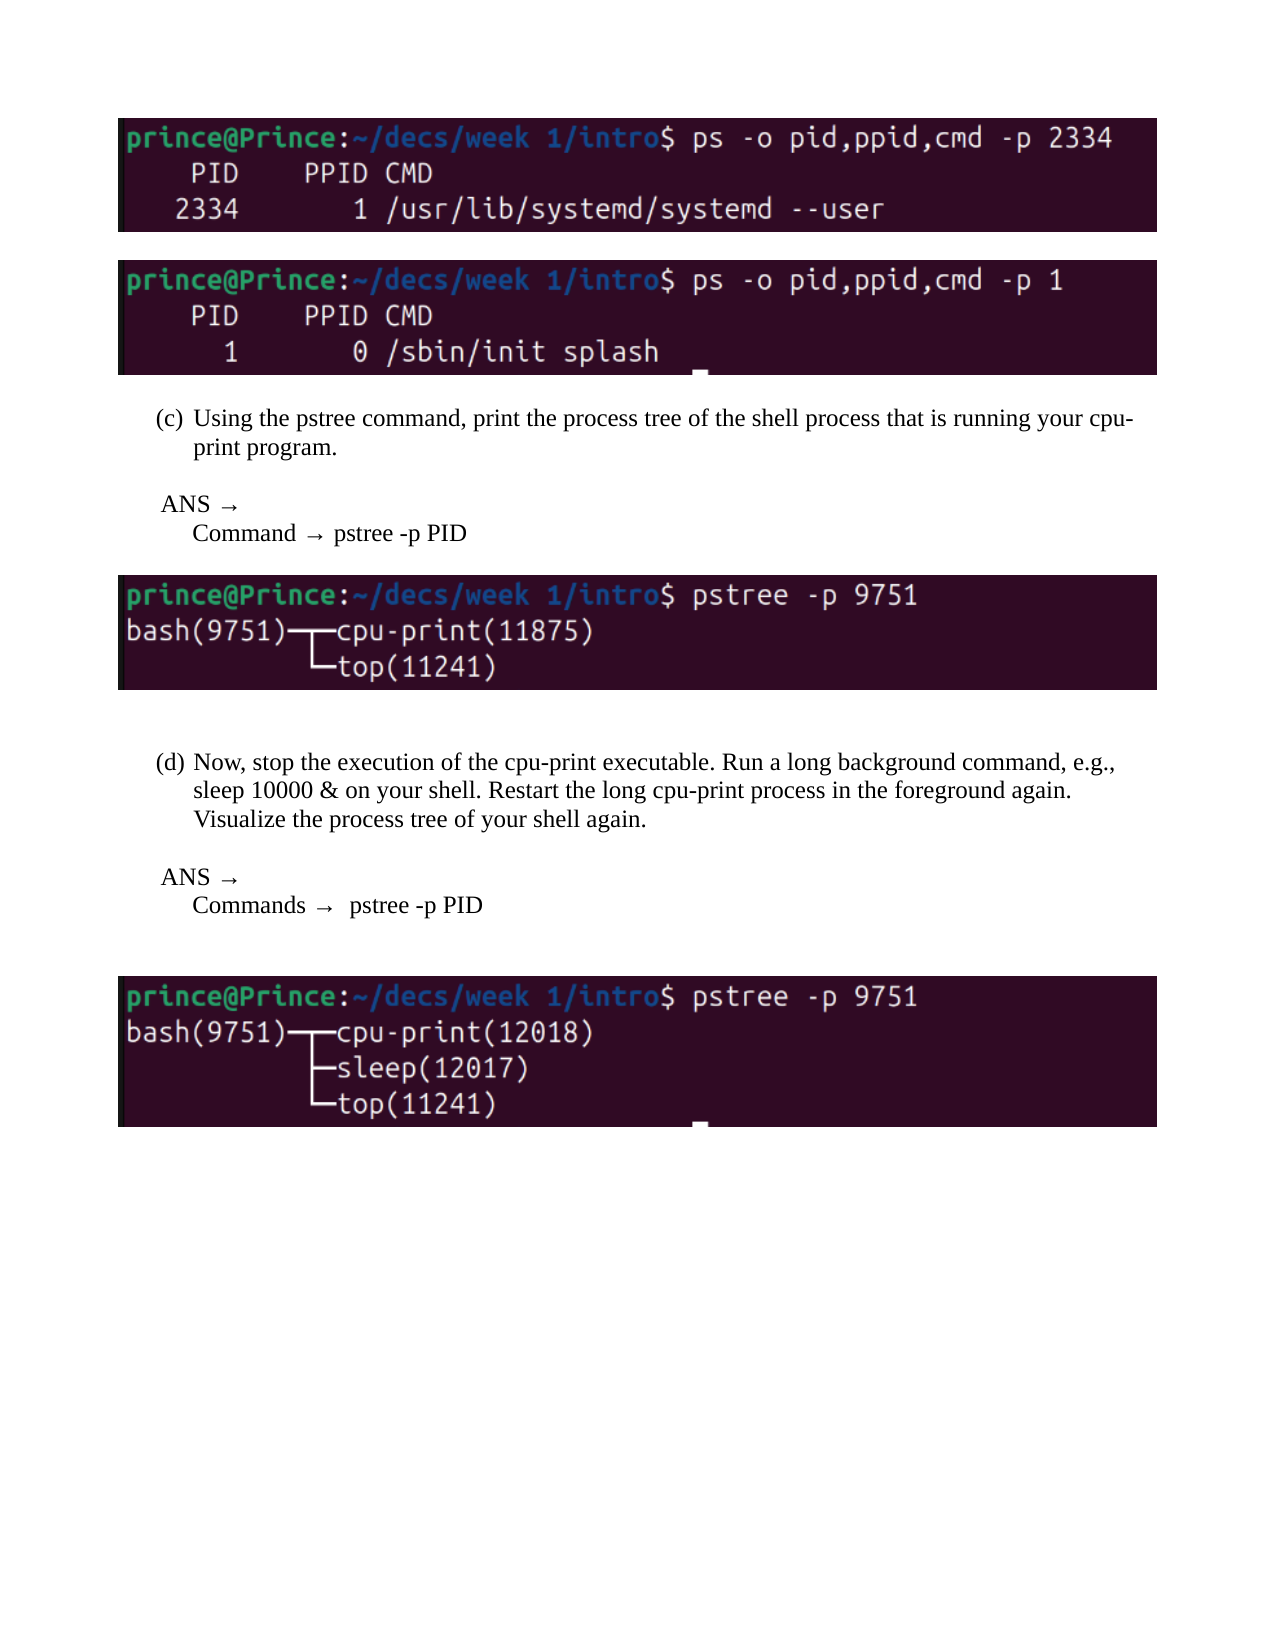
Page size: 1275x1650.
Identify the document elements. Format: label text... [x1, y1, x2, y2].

text Commands → pstree -p PID [118, 891, 1157, 919]
text ANS → [118, 489, 1157, 518]
text ANS → [118, 862, 1157, 891]
picture [118, 260, 1157, 375]
picture [118, 118, 1157, 232]
list Now, stop the execution of the cpu-print executable. Run a long background command, e.g., sleep 10000 & on your shell. Restart the long cpu-print process in the foreground again. Visualize the process tree of your shell again. [156, 747, 1157, 833]
picture [118, 976, 1157, 1127]
picture [118, 575, 1157, 690]
list Using the pstree command, print the process tree of the shell process that is running your cpu-print program. [156, 403, 1157, 461]
text Command → pstree -p PID [118, 518, 1157, 547]
